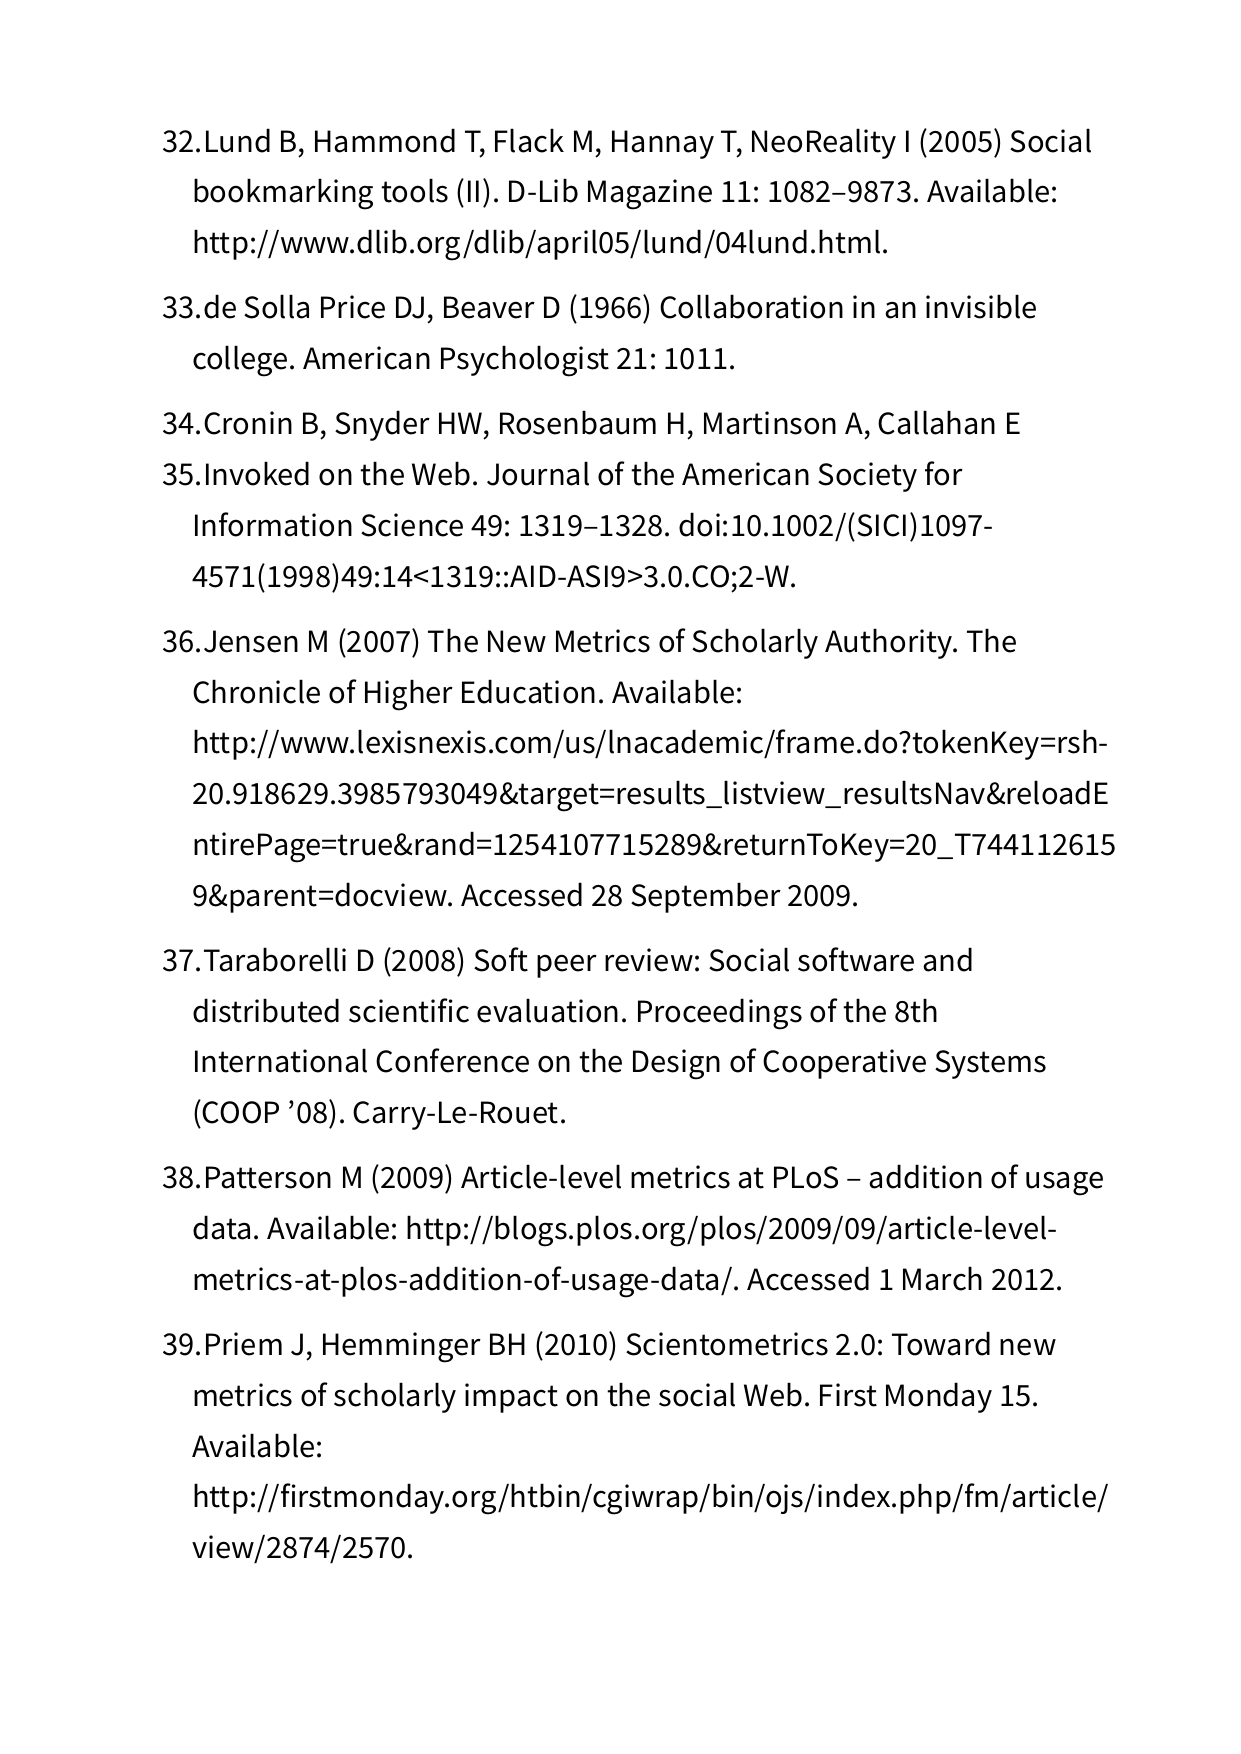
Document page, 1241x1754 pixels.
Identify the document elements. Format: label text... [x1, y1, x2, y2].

list Cronin B, Snyder HW, Rosenbaum H, Martinson A, Callahan E [162, 401, 1122, 443]
list Lund B, Hammond T, Flack M, Hannay T, NeoReality I (2005) Social bookmarking tools (II). D-Lib Magazine 11: 1082–9873. Available: http://www.dlib.org/dlib/april05/lund/04lund.html. [162, 118, 1122, 262]
list Invoked on the Web. Journal of the American Society for Information Science 49: 1319–1328. doi:10.1002/(SICI)1097-4571(1998)49:14<1319::AID-ASI9>3.0.CO;2-W. [162, 452, 1122, 595]
list de Solla Price DJ, Beaver D (1966) Collaboration in an invisible college. American Psychologist 21: 1011. [162, 285, 1122, 378]
list Taraborelli D (2008) Soft peer review: Social software and distributed scientific evaluation. Proceedings of the 8th International Conference on the Design of Cooperative Systems (COOP ’08). Carry-Le-Rouet. [162, 937, 1122, 1132]
list Jensen M (2007) The New Metrics of Scholarly Authority. The Chronicle of Higher Education. Available: http://www.lexisnexis.com/us/lnacademic/frame.do?tokenKey=rsh-20.918629.3985793049&target=results_listview_resultsNav&reloadEntirePage=true&rand=1254107715289&returnToKey=20_T7441126159&parent=docview. Accessed 28 September 2009. [162, 618, 1122, 914]
list Priem J, Hemminger BH (2010) Scientometrics 2.0: Toward new metrics of scholarly impact on the social Web. First Monday 15. Available: http://firstmonday.org/htbin/cgiwrap/bin/ojs/index.php/fm/article/view/2874/2570. [162, 1322, 1122, 1567]
list Patterson M (2009) Article-level metrics at PLoS – addition of usage data. Available: http://blogs.plos.org/plos/2009/09/article-level-metrics-at-plos-addition-of-usage-data/. Accessed 1 March 2012. [162, 1155, 1122, 1299]
